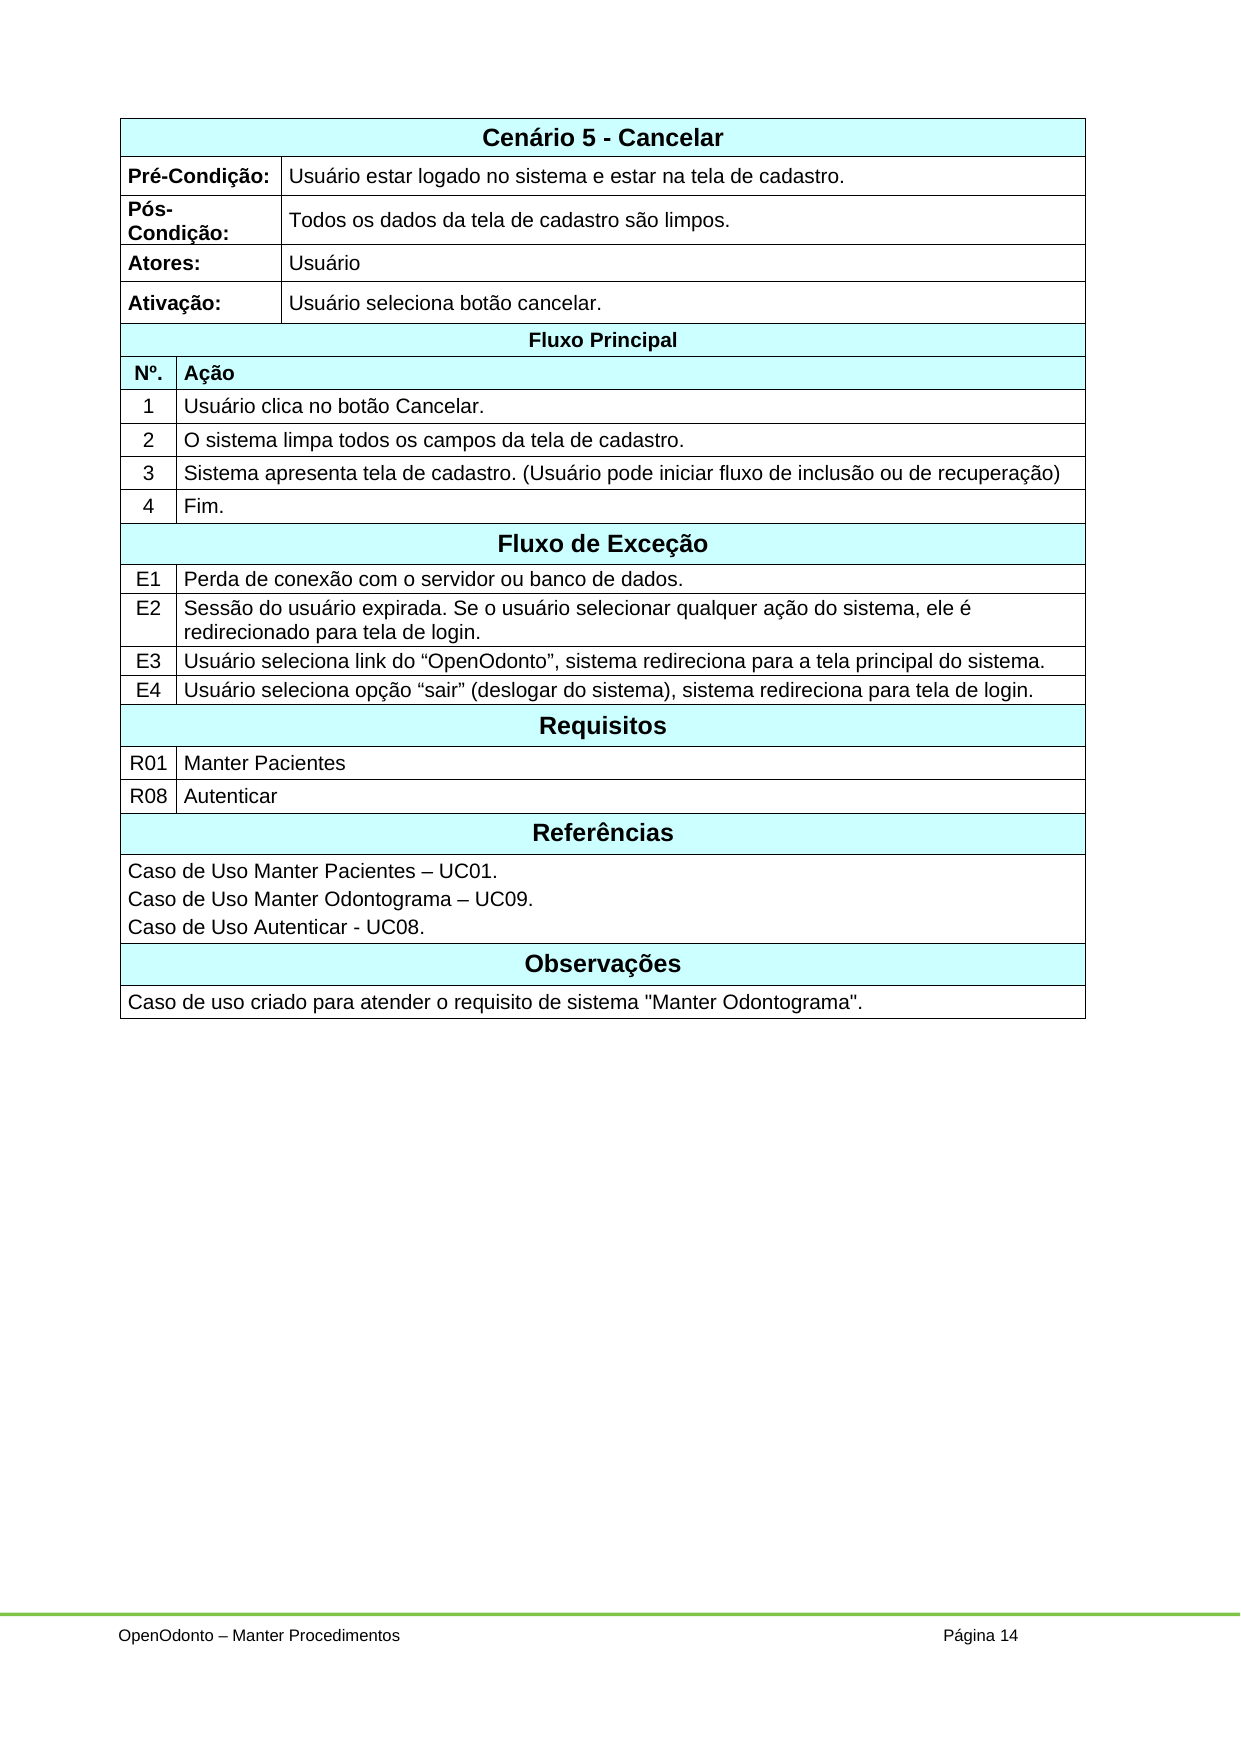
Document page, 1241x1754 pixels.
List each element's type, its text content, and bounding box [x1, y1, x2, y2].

table_cell Pós-Condição: [121, 196, 281, 244]
table_cell Nº. [121, 357, 176, 389]
table_cell Todos os dados da tela de cadastro são limpos. [282, 196, 1085, 244]
table_cell Usuário estar logado no sistema e estar na tela de cadastro. [282, 157, 1085, 195]
table_cell R01 [121, 747, 176, 779]
table_cell Ação [177, 357, 1085, 389]
table_cell Caso de uso criado para atender o requisito de sistema "Manter Odontograma". [121, 986, 1085, 1018]
table_cell Usuário clica no botão Cancelar. [177, 390, 1085, 422]
table_cell Sistema apresenta tela de cadastro. (Usuário pode iniciar fluxo de inclusão ou de recuperação) [177, 457, 1085, 489]
table_cell E1 [121, 565, 176, 593]
table_cell Usuário seleciona opção “sair” (deslogar do sistema), sistema redireciona para tela de login. [177, 676, 1085, 704]
table_cell Sessão do usuário expirada. Se o usuário selecionar qualquer ação do sistema, ele é redirecionado para tela de login. [177, 594, 1085, 646]
table_cell Fim. [177, 490, 1085, 522]
table_cell Caso de Uso Manter Pacientes – UC01. Caso de Uso Manter Odontograma – UC09. Caso de Uso Autenticar - UC08. [121, 855, 1085, 943]
table_cell Usuário [282, 245, 1085, 281]
table_cell R08 [121, 780, 176, 812]
table_cell 4 [121, 490, 176, 522]
table_cell Referências [121, 814, 1085, 854]
table_cell Cenário 5 - Cancelar [121, 119, 1085, 156]
table_cell Atores: [121, 245, 281, 281]
table_cell Manter Pacientes [177, 747, 1085, 779]
table_cell Pré-Condição: [121, 157, 281, 195]
table_cell E2 [121, 594, 176, 646]
table_cell O sistema limpa todos os campos da tela de cadastro. [177, 424, 1085, 456]
table_cell Requisitos [121, 705, 1085, 746]
table_cell Usuário seleciona botão cancelar. [282, 282, 1085, 322]
table_cell Observações [121, 944, 1085, 985]
table_cell 2 [121, 424, 176, 456]
table_cell 1 [121, 390, 176, 422]
table_cell Fluxo de Exceção [121, 524, 1085, 564]
table_cell Autenticar [177, 780, 1085, 812]
table_cell E4 [121, 676, 176, 704]
table_cell Perda de conexão com o servidor ou banco de dados. [177, 565, 1085, 593]
table_cell 3 [121, 457, 176, 489]
table_cell Fluxo Principal [121, 324, 1085, 356]
table_cell Usuário seleciona link do “OpenOdonto”, sistema redireciona para a tela principal do sistema. [177, 647, 1085, 675]
table_cell E3 [121, 647, 176, 675]
table_cell Ativação: [121, 282, 281, 322]
